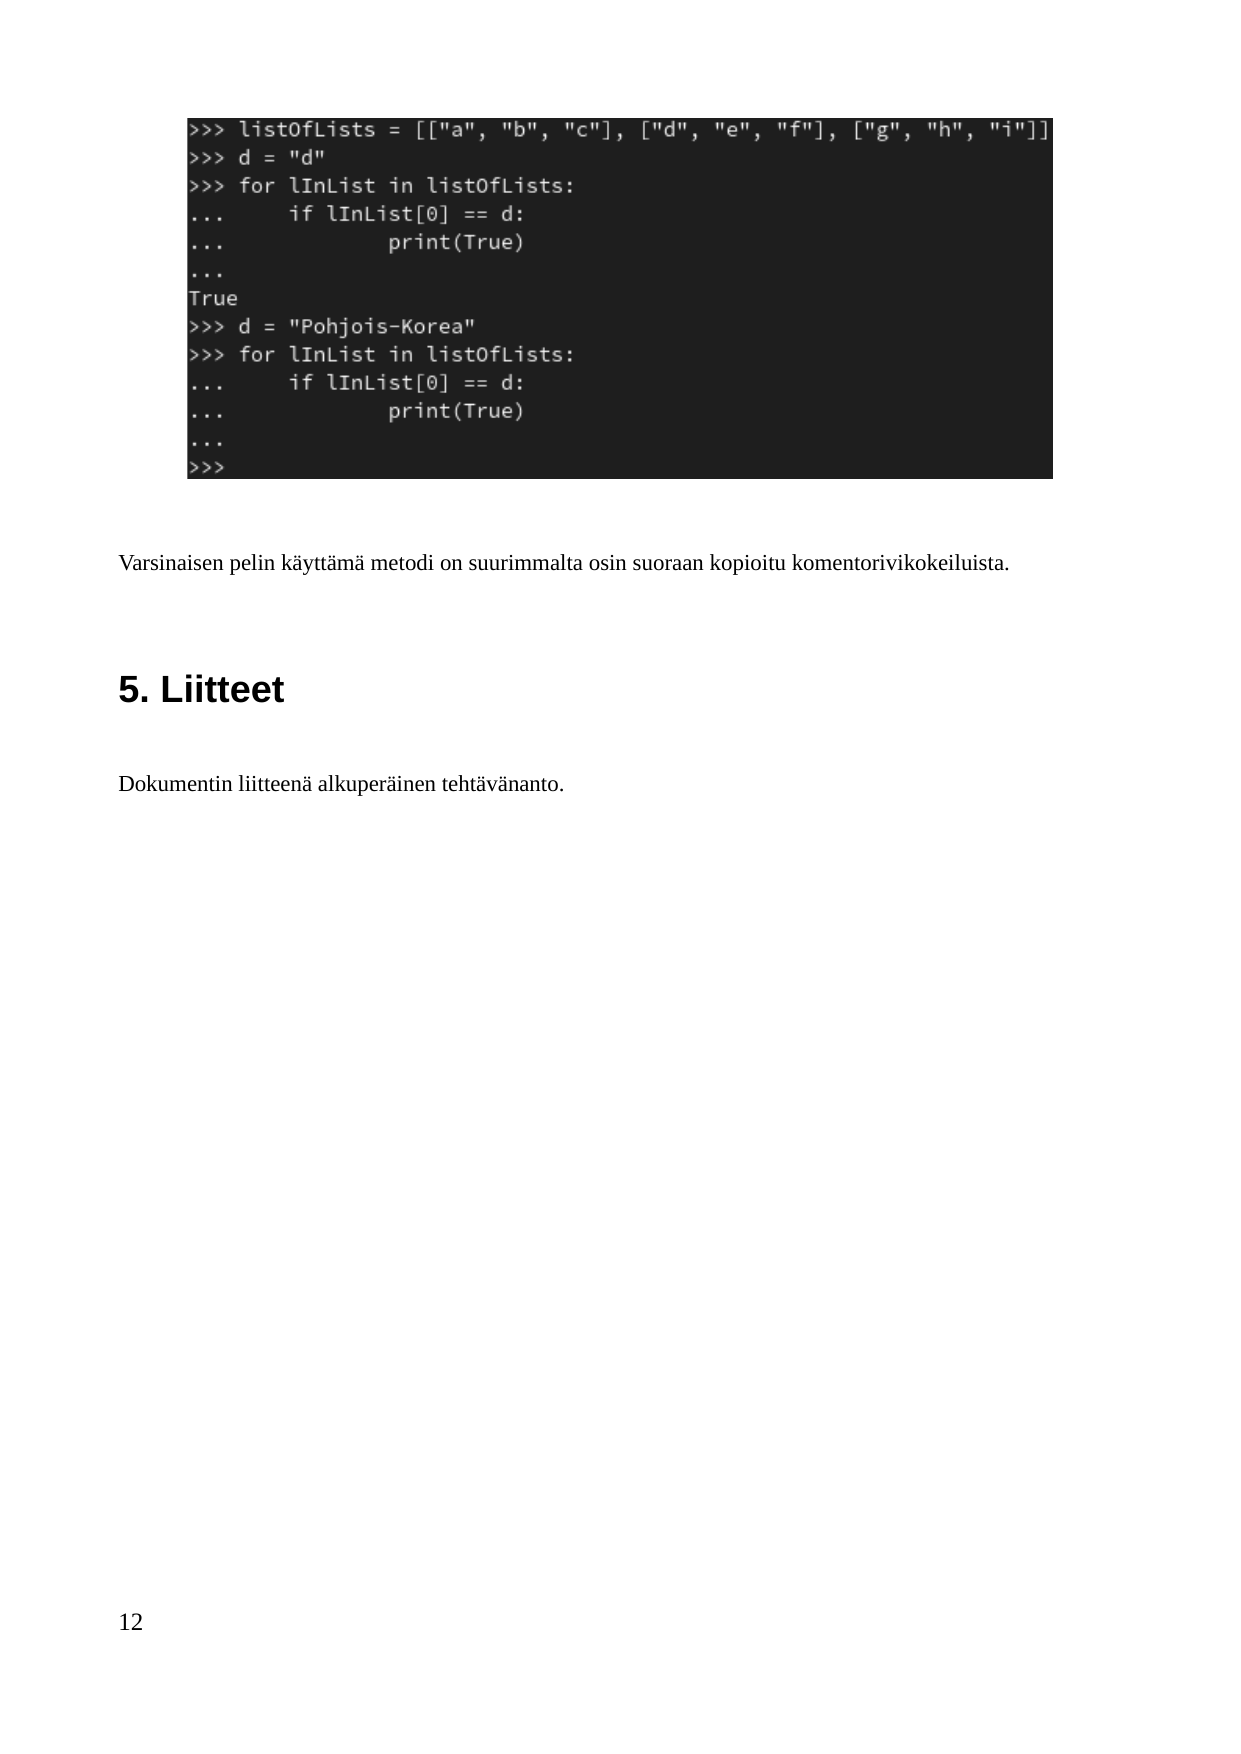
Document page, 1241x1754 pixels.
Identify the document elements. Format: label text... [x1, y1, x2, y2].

subtitle 5. Liitteet [118, 666, 1122, 710]
picture [187, 118, 1053, 479]
text Dokumentin liitteenä alkuperäinen tehtävänanto. [118, 770, 1122, 796]
text Varsinaisen pelin käyttämä metodi on suurimmalta osin suoraan kopioitu komentorivikokeiluista. [118, 118, 1122, 575]
